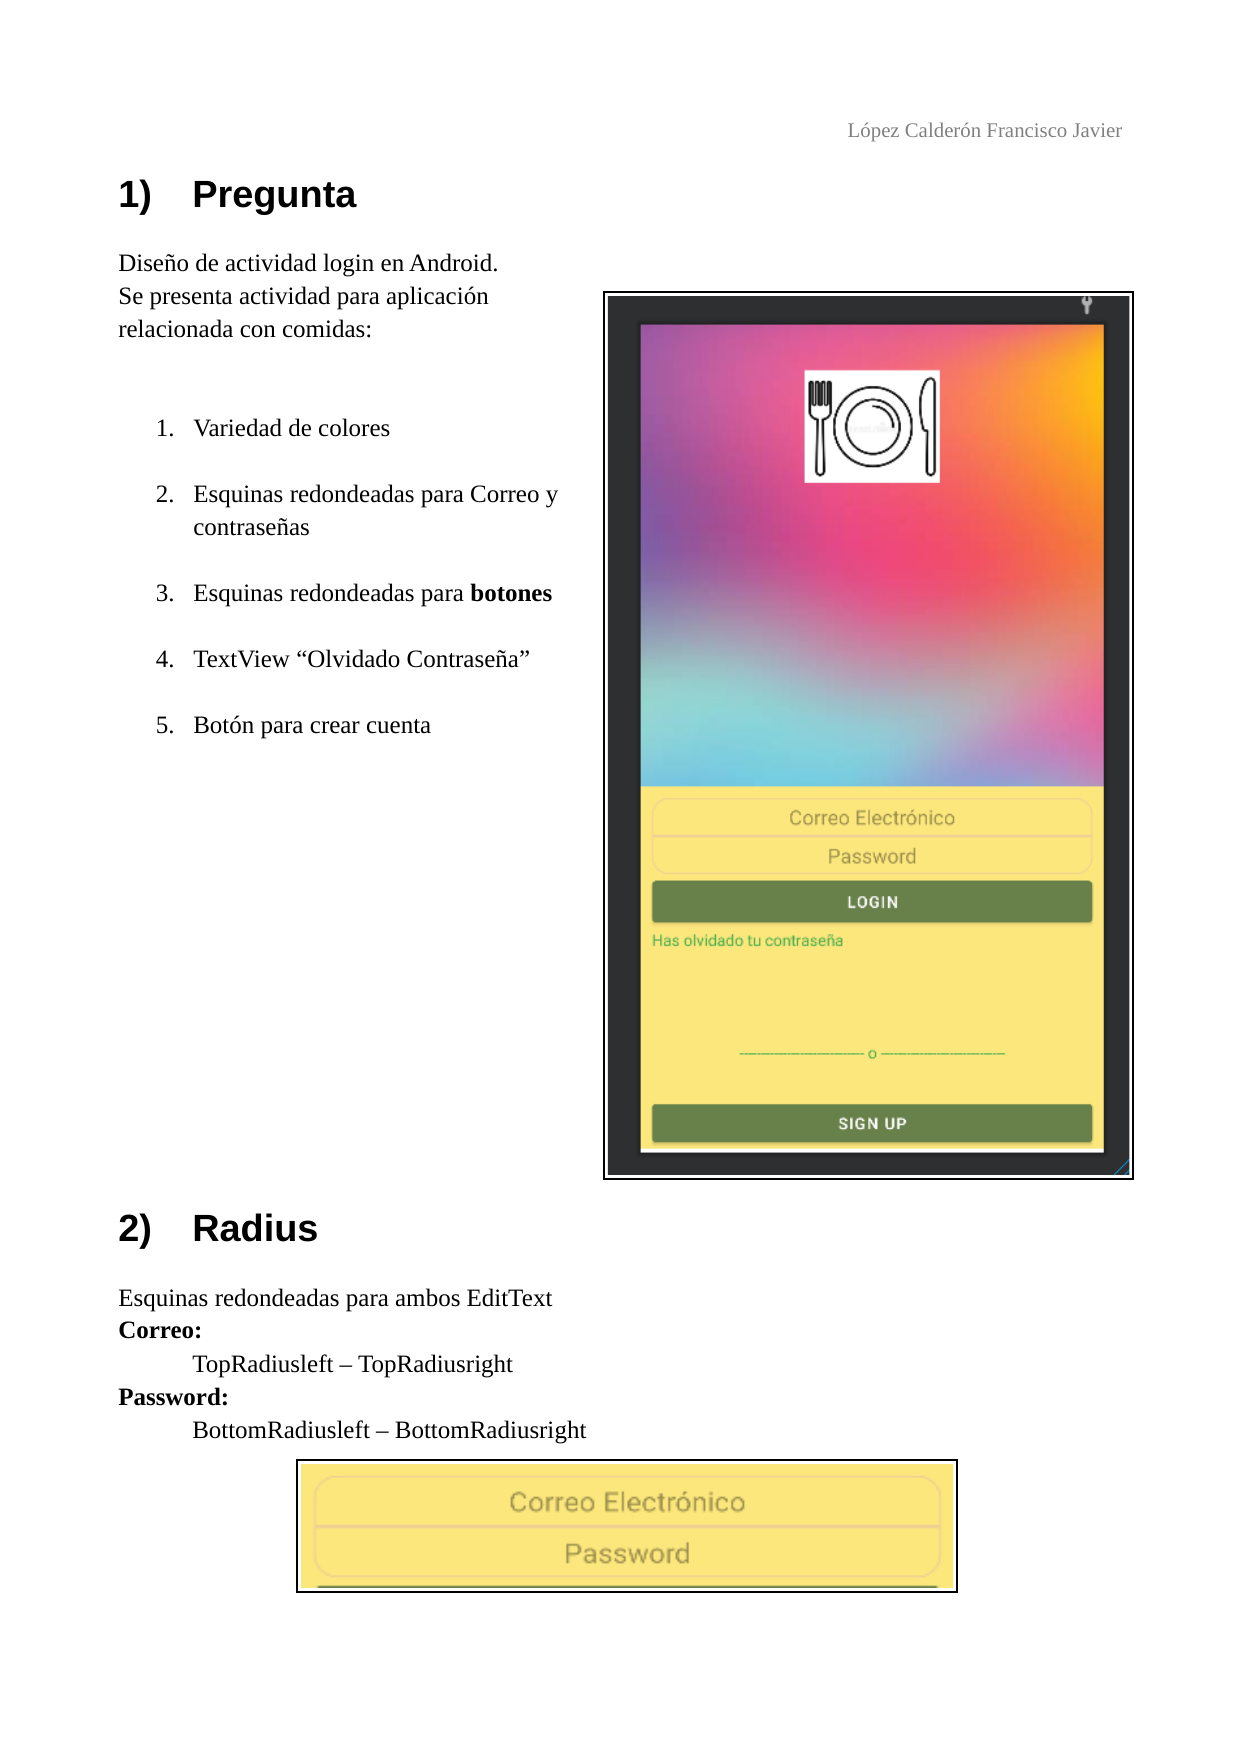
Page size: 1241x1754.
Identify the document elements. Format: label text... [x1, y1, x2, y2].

text [605, 293, 1132, 1178]
list Botón para crear cuenta [156, 711, 603, 739]
list Esquinas redondeadas para botones [156, 578, 603, 607]
text Se presenta actividad para aplicación relacionada con comidas: [118, 281, 1122, 343]
list Esquinas redondeadas para Correo y contraseñas [156, 479, 603, 541]
subtitle Pregunta [118, 172, 1122, 215]
text Diseño de actividad login en Android. [118, 248, 1122, 277]
picture [607, 296, 1130, 1175]
subtitle Radius [118, 1206, 1122, 1249]
picture [301, 1464, 954, 1588]
text Password: [118, 1382, 1122, 1410]
text BottomRadiusleft – BottomRadiusright [118, 1415, 1122, 1443]
text Esquinas redondeadas para ambos EditText [118, 1283, 1122, 1311]
text TopRadiusleft – TopRadiusright [118, 1349, 1122, 1377]
list TextView “Olvidado Contraseña” [156, 644, 603, 673]
list Variedad de colores [156, 413, 603, 442]
text Correo: [118, 1316, 1122, 1344]
